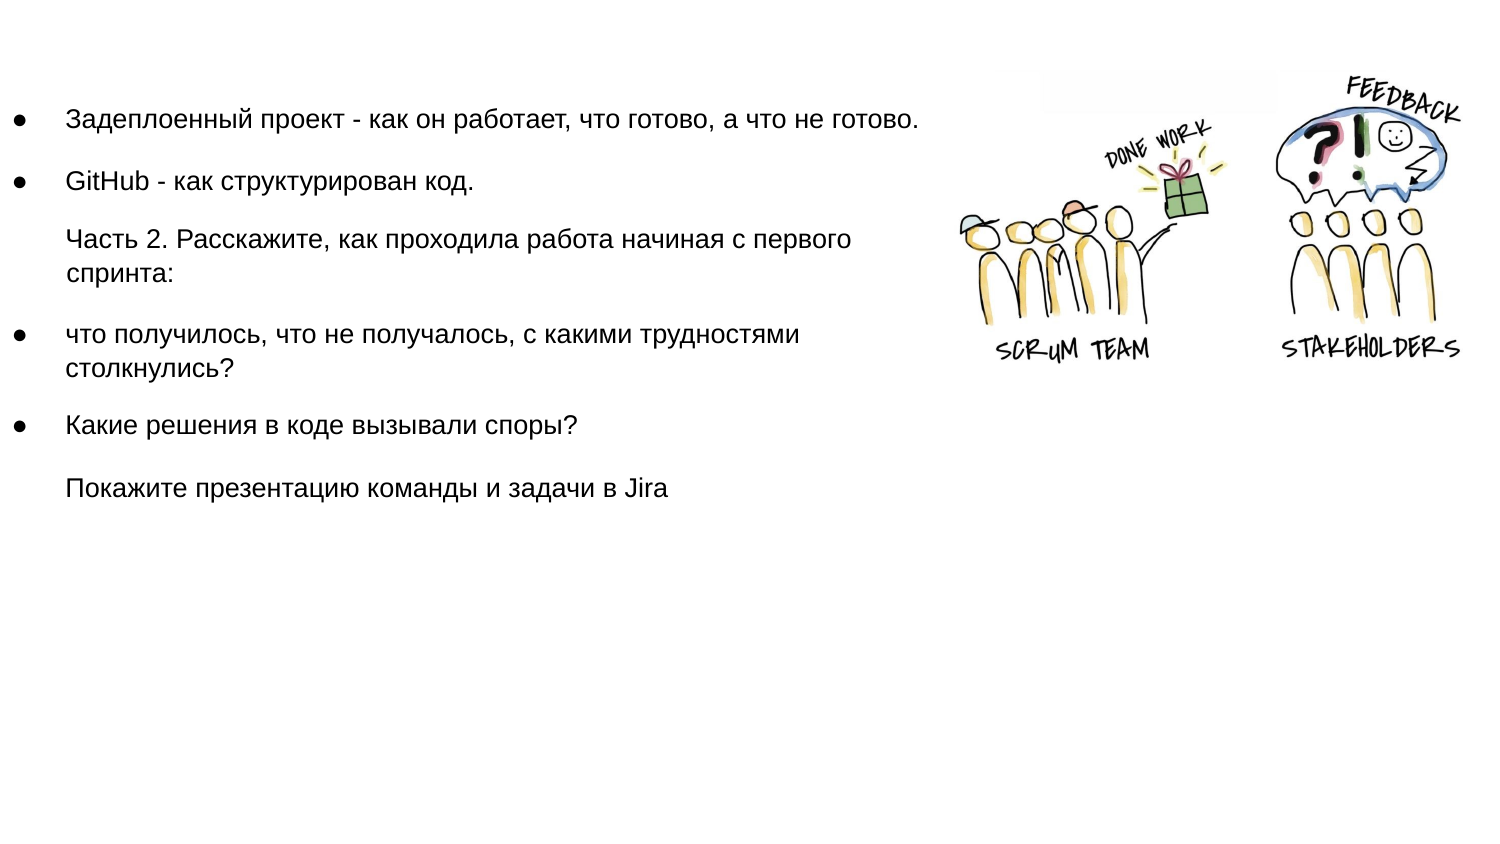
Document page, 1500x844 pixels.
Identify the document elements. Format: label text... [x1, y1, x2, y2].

text Покажите презентацию команды и задачи в Jira [65, 472, 1339, 504]
list что получилось, что не получалось, с какими трудностями столкнулись? [11, 318, 1339, 383]
list Какие решения в коде вызывали споры? [11, 409, 1339, 441]
list Задеплоенный проект - как он работает, что готово, а что не готово. [11, 103, 954, 134]
list GitHub - как структурирован код. [11, 164, 954, 196]
text Часть 2. Расскажите, как проходила работа начиная с первого спринта: [65, 223, 954, 288]
